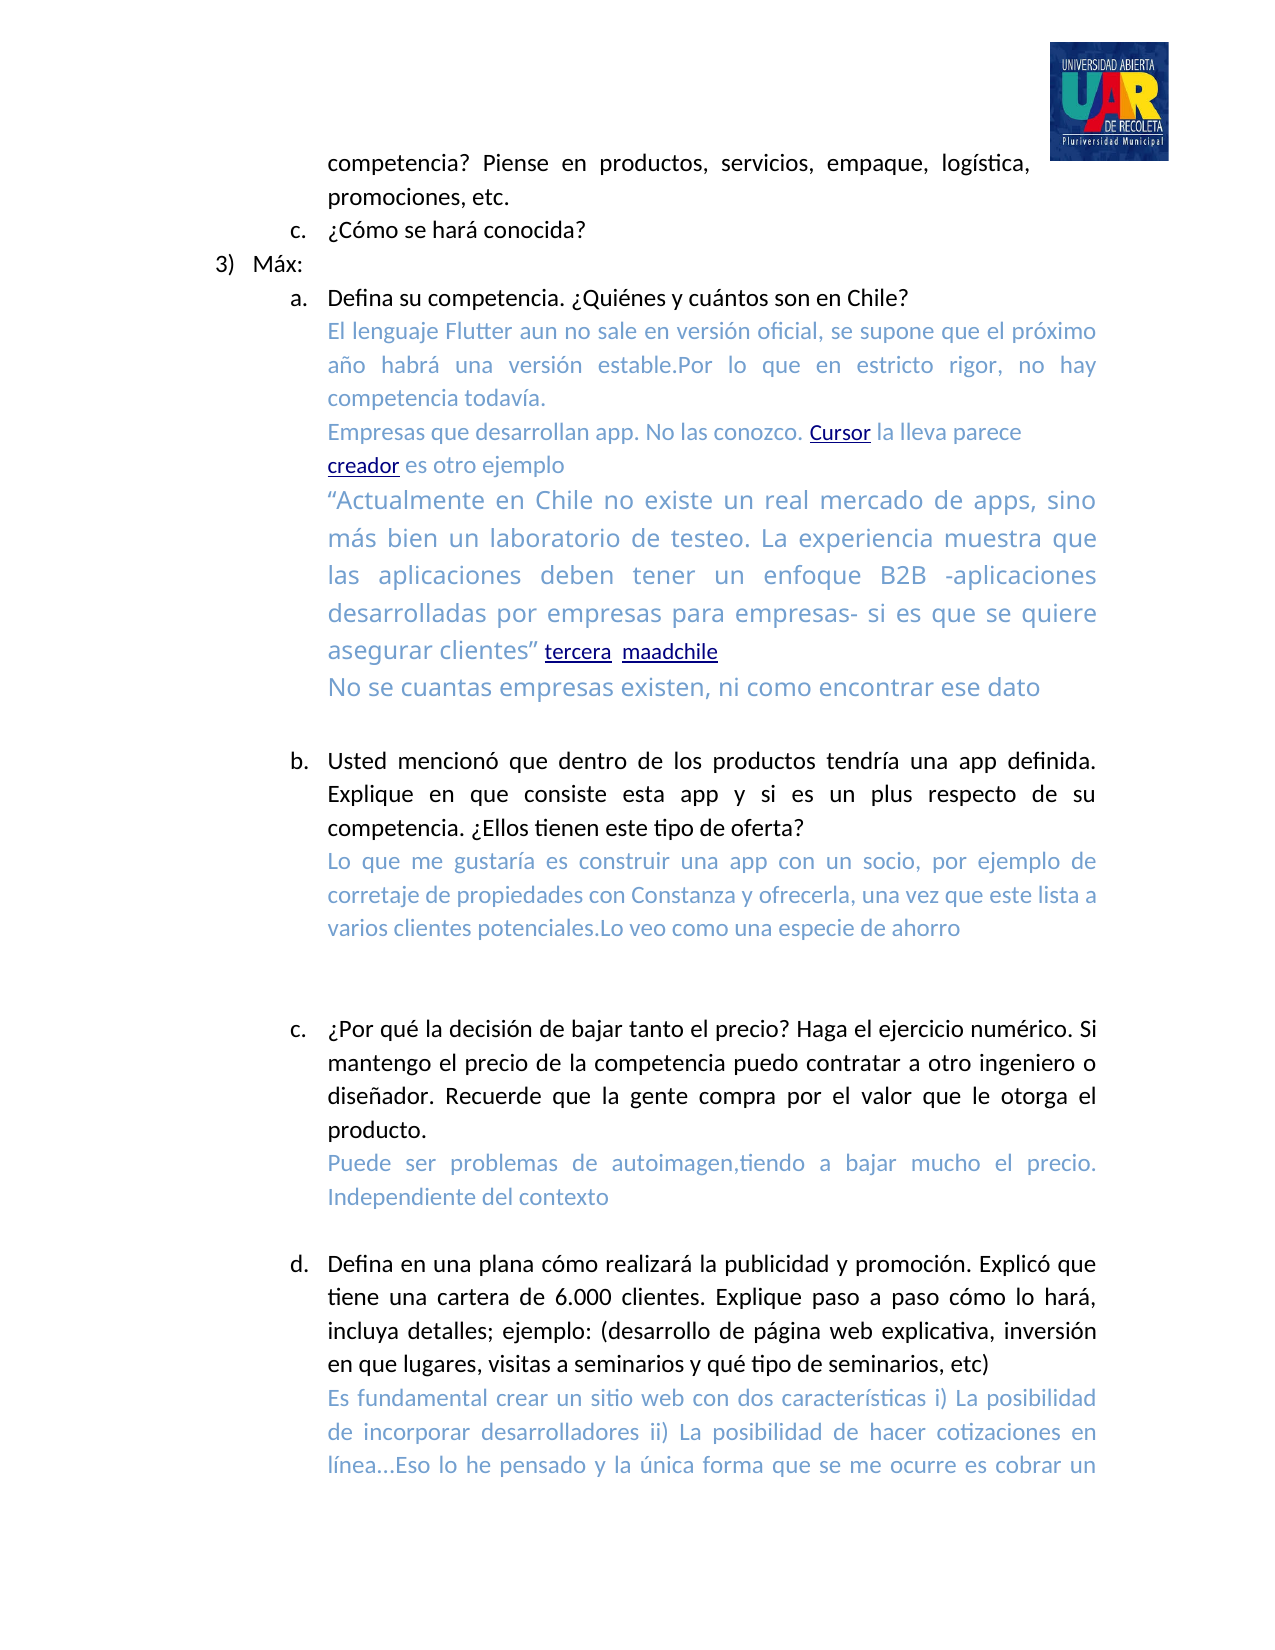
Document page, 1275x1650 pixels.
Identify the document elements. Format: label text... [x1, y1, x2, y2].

list Máx: [215, 248, 1098, 279]
list Defina su competencia. ¿Quiénes y cuántos son en Chile? [290, 282, 1098, 312]
list El lenguaje Flutter aun no sale en versión oficial, se supone que el próximo año habrá una versión estable.Por lo que en estricto rigor, no hay competencia todavía. [290, 315, 1098, 413]
list No se cuantas empresas existen, ni como encontrar ese dato [290, 670, 1098, 704]
list Empresas que desarrollan app. No las conozco. Cursor la lleva parece [290, 416, 1098, 446]
picture [1050, 42, 1169, 161]
list ¿Por qué la decisión de bajar tanto el precio? Haga el ejercicio numérico. Si mantengo el precio de la competencia puedo contratar a otro ingeniero o diseñador. Recuerde que la gente compra por el valor que le otorga el producto. [290, 1013, 1098, 1144]
list competencia? Piense en productos, servicios, empaque, logística, promociones, etc. [290, 148, 1098, 212]
list creador es otro ejemplo [290, 449, 1098, 480]
list Defina en una plana cómo realizará la publicidad y promoción. Explicó que tiene una cartera de 6.000 clientes. Explique paso a paso cómo lo hará, incluya detalles; ejemplo: (desarrollo de página web explicativa, inversión en que lugares, visitas a seminarios y qué tipo de seminarios, etc) [290, 1248, 1098, 1379]
list Puede ser problemas de autoimagen,tiendo a bajar mucho el precio. Independiente del contexto [290, 1147, 1098, 1211]
list Es fundamental crear un sitio web con dos características i) La posibilidad de incorporar desarrolladores ii) La posibilidad de hacer cotizaciones en línea...Eso lo he pensado y la única forma que se me ocurre es cobrar un [290, 1382, 1098, 1480]
list “Actualmente en Chile no existe un real mercado de apps, sino más bien un laboratorio de testeo. La experiencia muestra que las aplicaciones deben tener un enfoque B2B -aplicaciones desarrolladas por empresas para empresas- si es que se quiere asegurar clientes” tercera maadchile [290, 483, 1098, 667]
list ¿Cómo se hará conocida? [290, 215, 1098, 245]
list Usted mencionó que dentro de los productos tendría una app definida. Explique en que consiste esta app y si es un plus respecto de su competencia. ¿Ellos tienen este tipo de oferta? [290, 745, 1098, 842]
list Lo que me gustaría es construir una app con un socio, por ejemplo de corretaje de propiedades con Constanza y ofrecerla, una vez que este lista a varios clientes potenciales.Lo veo como una especie de ahorro [290, 845, 1098, 943]
